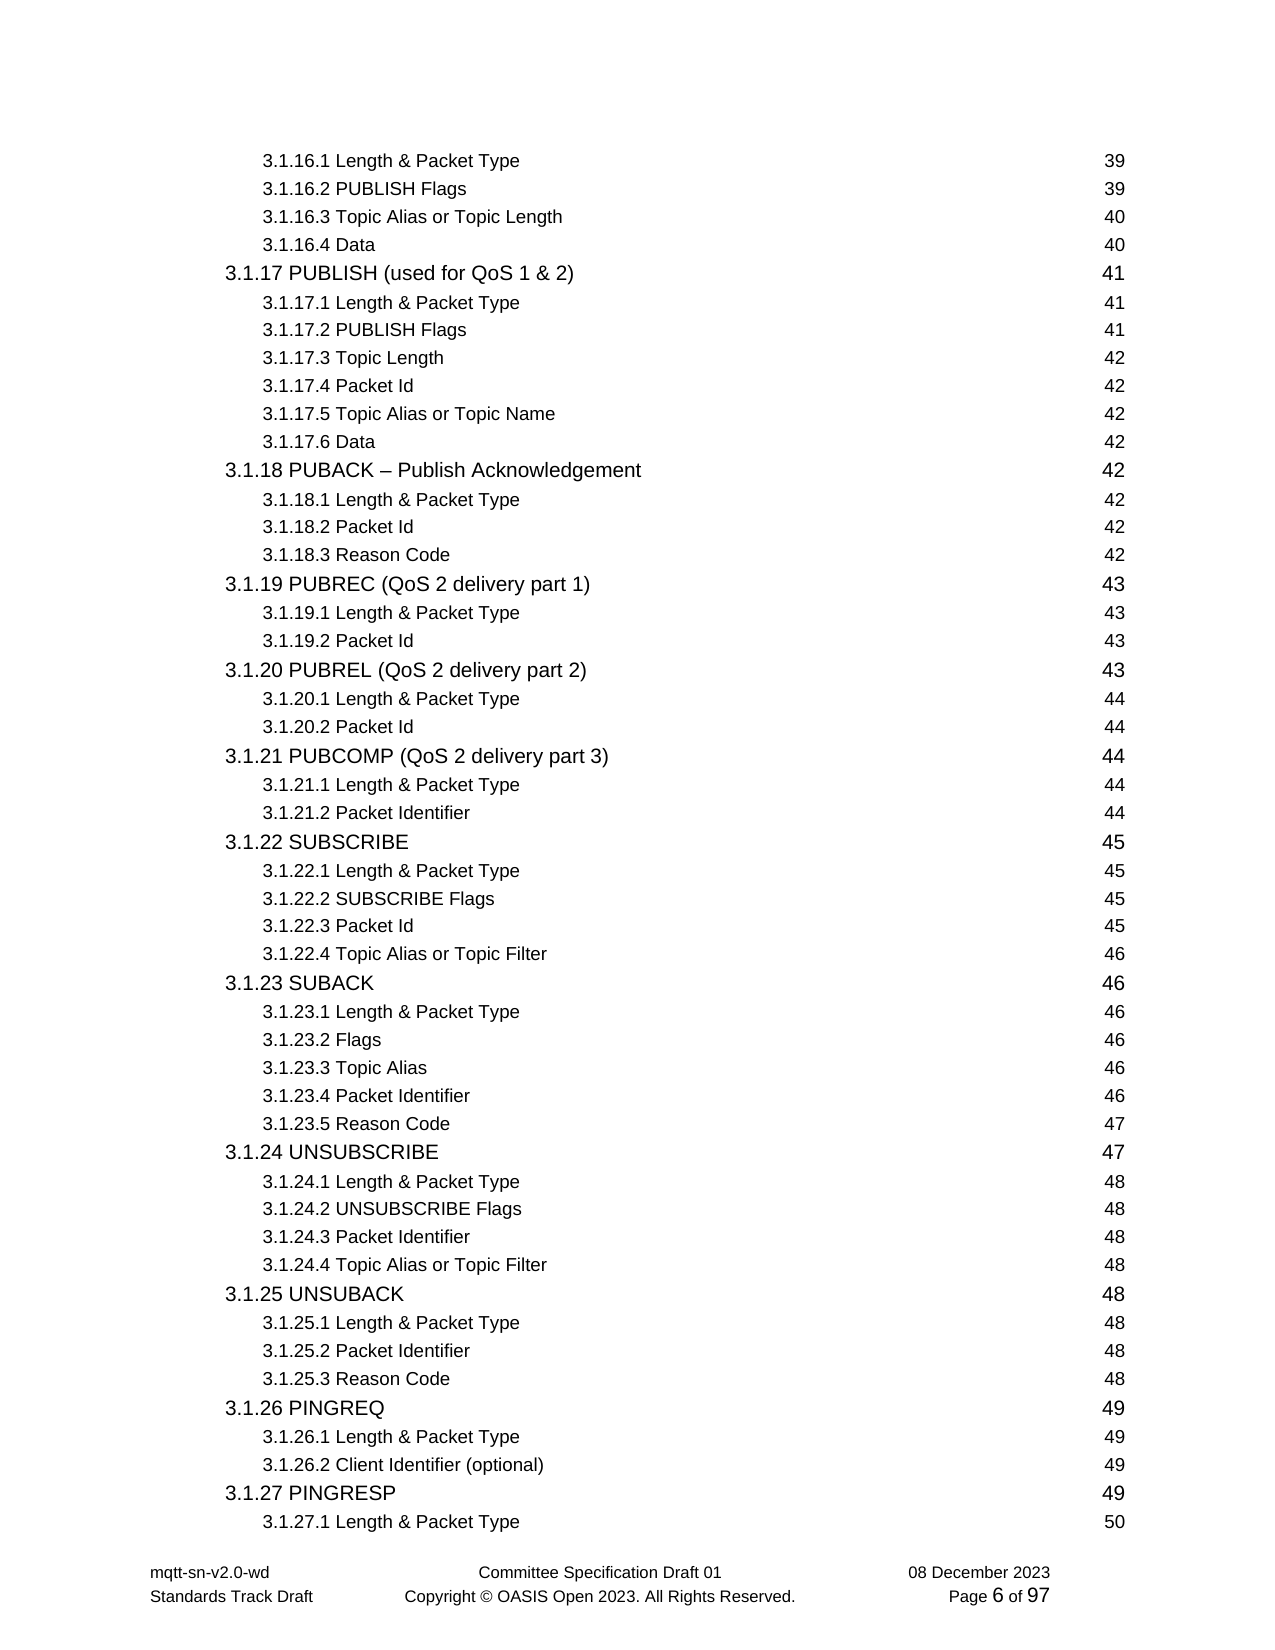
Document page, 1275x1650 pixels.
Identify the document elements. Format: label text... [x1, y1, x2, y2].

text 3.1.19.2 Packet Id 43 [262, 630, 1125, 652]
text 3.1.23.2 Flags 46 [262, 1029, 1125, 1051]
text 3.1.26 PINGREQ 49 [225, 1395, 1125, 1419]
text 3.1.25 UNSUBACK 48 [225, 1282, 1125, 1306]
text 3.1.20.2 Packet Id 44 [262, 716, 1125, 737]
text 3.1.16.1 Length & Packet Type 39 [262, 150, 1125, 172]
text 3.1.17.4 Packet Id 42 [262, 375, 1125, 396]
text 3.1.25.2 Packet Identifier 48 [262, 1340, 1125, 1361]
text 3.1.21.1 Length & Packet Type 44 [262, 774, 1125, 795]
text 3.1.20 PUBREL (QoS 2 delivery part 2) 43 [225, 658, 1125, 682]
text 3.1.24.3 Packet Identifier 48 [262, 1226, 1125, 1248]
text 3.1.16.3 Topic Alias or Topic Length 40 [262, 206, 1125, 227]
text 3.1.23.4 Packet Identifier 46 [262, 1084, 1125, 1106]
text 3.1.24.2 UNSUBSCRIBE Flags 48 [262, 1198, 1125, 1220]
text 3.1.19 PUBREC (QoS 2 delivery part 1) 43 [225, 572, 1125, 596]
text 3.1.23.1 Length & Packet Type 46 [262, 1001, 1125, 1023]
text 3.1.17.3 Topic Length 42 [262, 347, 1125, 369]
text 3.1.16.2 PUBLISH Flags 39 [262, 178, 1125, 199]
text 3.1.23 SUBACK 46 [225, 971, 1125, 995]
text 3.1.19.1 Length & Packet Type 43 [262, 602, 1125, 624]
text 3.1.18.3 Reason Code 42 [262, 544, 1125, 566]
text 3.1.18 PUBACK – Publish Acknowledgement 42 [225, 458, 1125, 482]
text 3.1.22.2 SUBSCRIBE Flags 45 [262, 887, 1125, 909]
text 3.1.24 UNSUBSCRIBE 47 [225, 1140, 1125, 1164]
text 3.1.27 PINGRESP 49 [225, 1481, 1125, 1505]
text 3.1.23.5 Reason Code 47 [262, 1112, 1125, 1134]
text 3.1.16.4 Data 40 [262, 233, 1125, 255]
text 3.1.26.2 Client Identifier (optional) 49 [262, 1453, 1125, 1475]
text 3.1.18.1 Length & Packet Type 42 [262, 488, 1125, 510]
text 3.1.22.3 Packet Id 45 [262, 915, 1125, 937]
text 3.1.26.1 Length & Packet Type 49 [262, 1426, 1125, 1447]
text 3.1.20.1 Length & Packet Type 44 [262, 688, 1125, 709]
text 3.1.17 PUBLISH (used for QoS 1 & 2) 41 [225, 261, 1125, 285]
text 3.1.18.2 Packet Id 42 [262, 516, 1125, 538]
text 3.1.25.3 Reason Code 48 [262, 1367, 1125, 1389]
text 3.1.21.2 Packet Identifier 44 [262, 802, 1125, 823]
text 3.1.24.4 Topic Alias or Topic Filter 48 [262, 1254, 1125, 1275]
text 3.1.17.5 Topic Alias or Topic Name 42 [262, 403, 1125, 424]
text 3.1.17.6 Data 42 [262, 431, 1125, 452]
text 3.1.17.1 Length & Packet Type 41 [262, 291, 1125, 313]
text 3.1.22.4 Topic Alias or Topic Filter 46 [262, 943, 1125, 965]
text 3.1.27.1 Length & Packet Type 50 [262, 1511, 1125, 1533]
text 3.1.22 SUBSCRIBE 45 [225, 829, 1125, 853]
text 3.1.23.3 Topic Alias 46 [262, 1057, 1125, 1078]
text 3.1.24.1 Length & Packet Type 48 [262, 1170, 1125, 1192]
text 3.1.22.1 Length & Packet Type 45 [262, 860, 1125, 881]
text 3.1.21 PUBCOMP (QoS 2 delivery part 3) 44 [225, 744, 1125, 768]
text 3.1.17.2 PUBLISH Flags 41 [262, 319, 1125, 341]
text 3.1.25.1 Length & Packet Type 48 [262, 1312, 1125, 1333]
